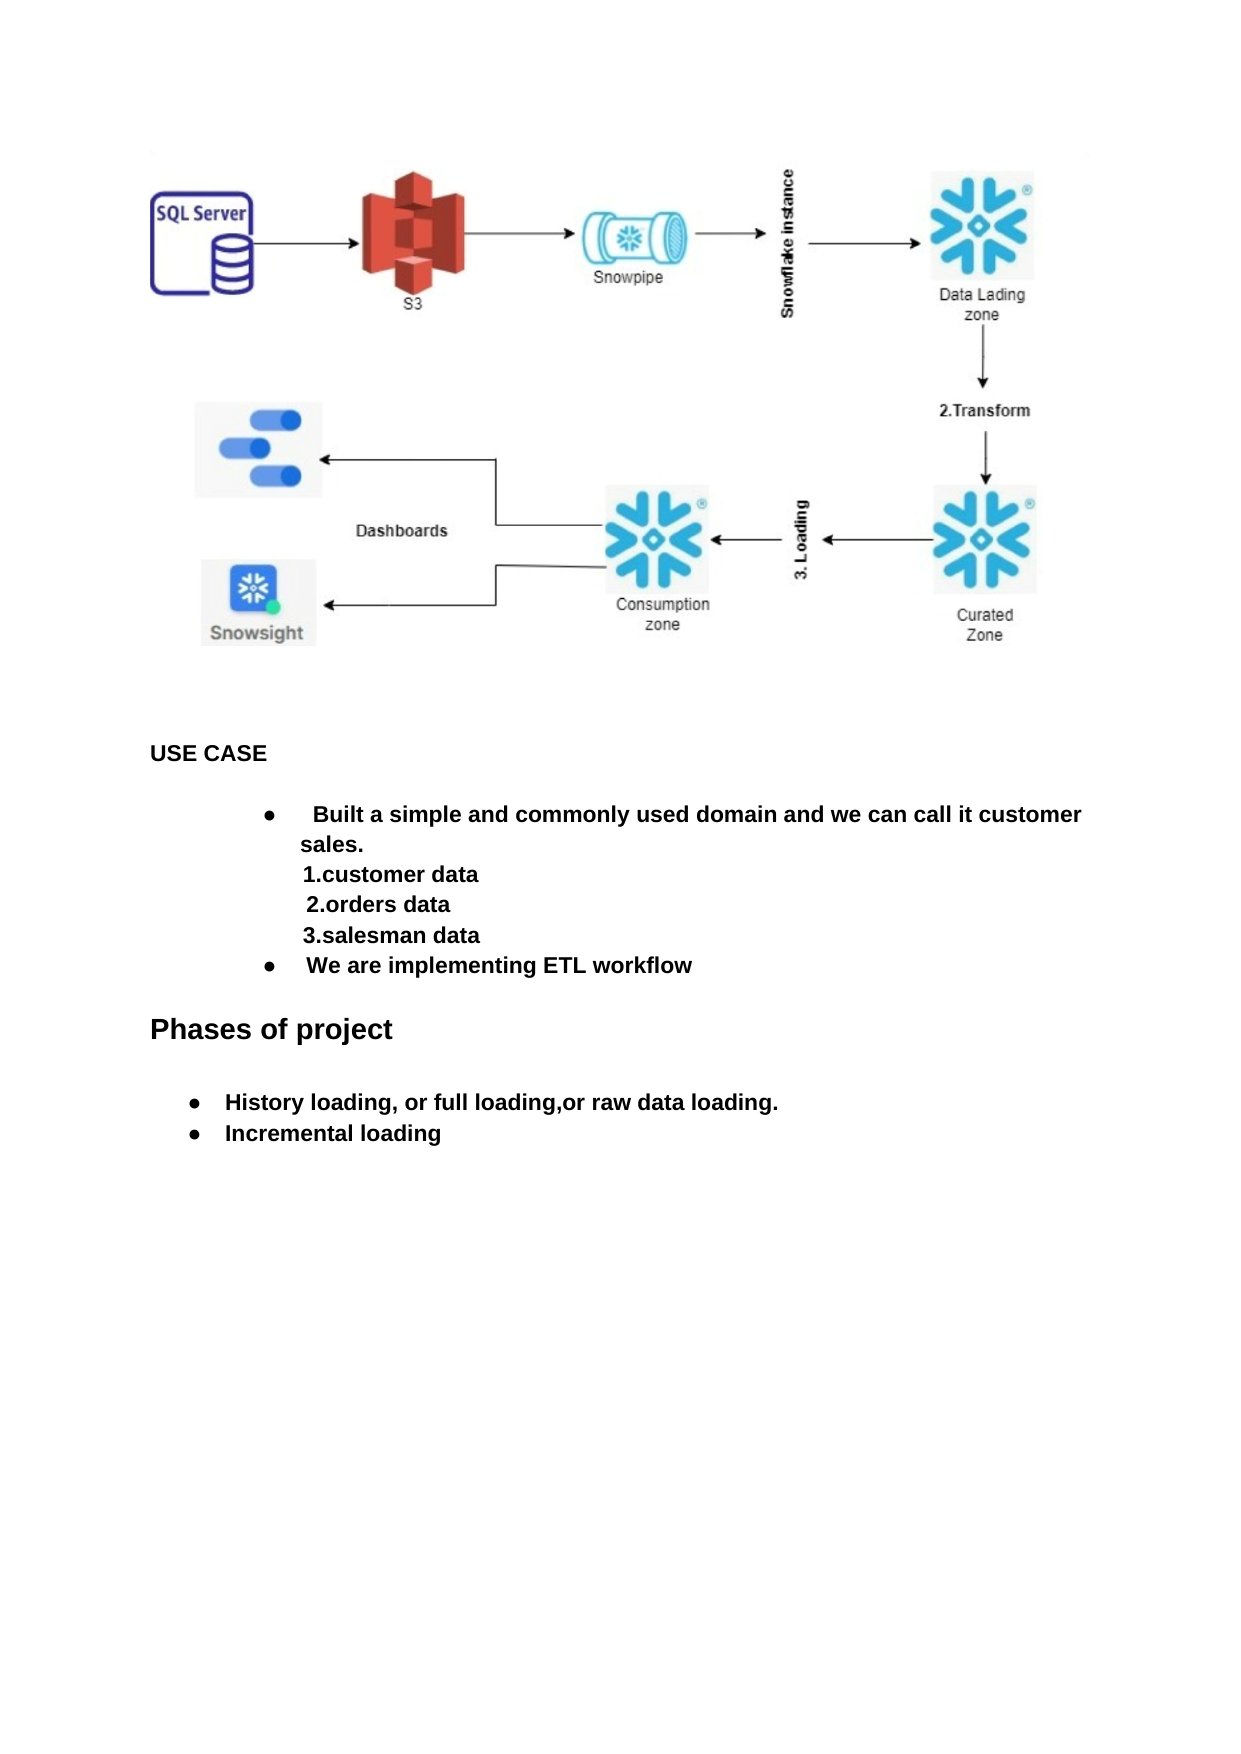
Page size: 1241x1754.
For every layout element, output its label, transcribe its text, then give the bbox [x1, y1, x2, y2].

list We are implementing ETL workflow [262, 952, 1090, 978]
text 2.orders data [300, 891, 1090, 918]
text 1.customer data [150, 861, 1090, 887]
list Incremental loading [187, 1119, 1090, 1146]
picture [150, 150, 1091, 646]
list History loading, or full loading,or raw data loading. [187, 1089, 1090, 1116]
text USE CASE [150, 740, 1090, 767]
text 3.salesman data [150, 922, 1090, 948]
list Built a simple and commonly used domain and we can call it customer sales. [262, 801, 1090, 857]
text Phases of project [150, 1012, 1090, 1046]
